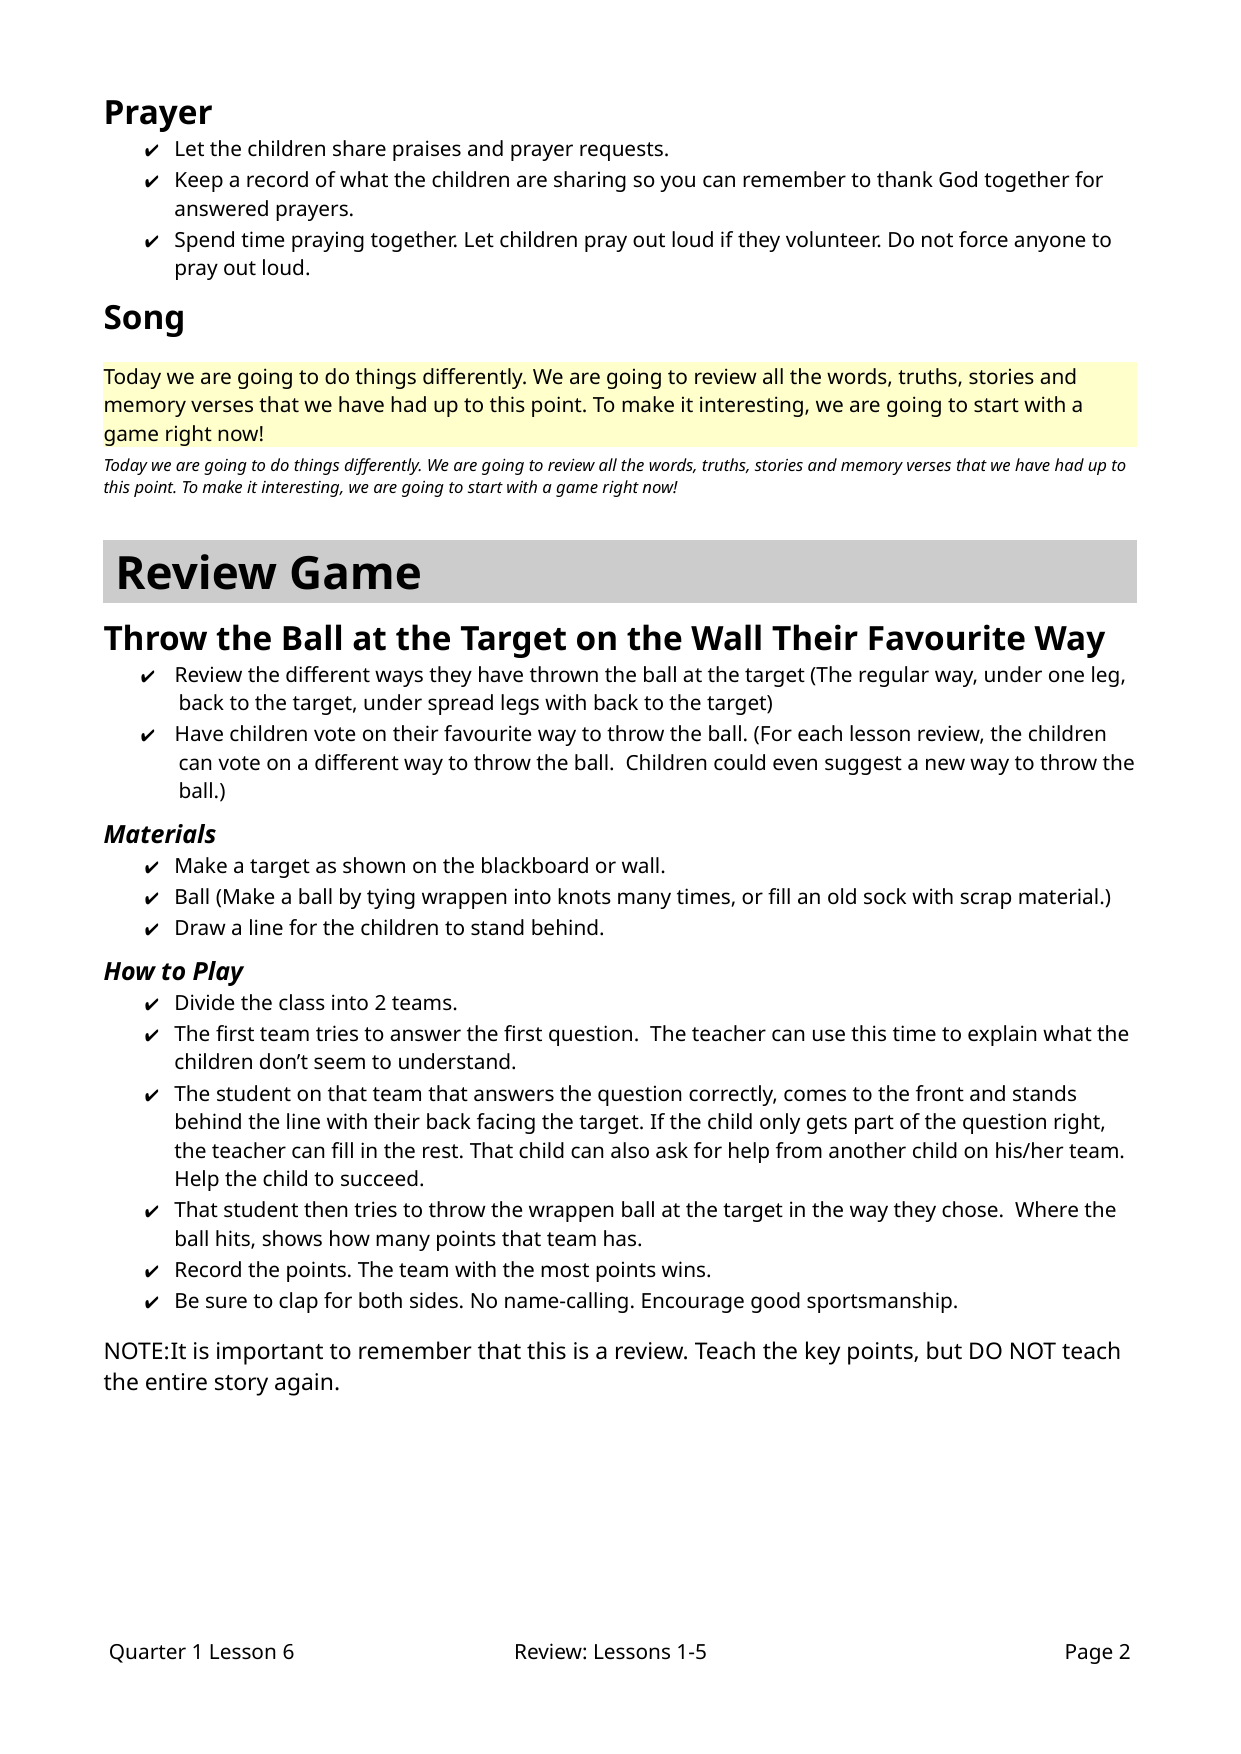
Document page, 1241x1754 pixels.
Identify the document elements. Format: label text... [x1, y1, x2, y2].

list Let the children share praises and prayer requests. [145, 134, 1137, 162]
subtitle Review Game [103, 540, 1137, 603]
list Keep a record of what the children are sharing so you can remember to thank God together for answered prayers. [145, 165, 1137, 222]
list Record the points. The team with the most points wins. [145, 1255, 1137, 1284]
text Materials [103, 817, 1137, 851]
text Prayer [103, 88, 1137, 134]
list That student then tries to throw the wrappen ball at the target in the way they chose. Where the ball hits, shows how many points that team has. [145, 1196, 1137, 1252]
list The first team tries to answer the first question. The teacher can use this time to explain what the children don’t seem to understand. [145, 1019, 1137, 1076]
list Spend time praying together. Let children pray out loud if they volunteer. Do not force anyone to pray out loud. [145, 225, 1137, 282]
list Review the different ways they have thrown the ball at the target (The regular way, under one leg, back to the target, under spread legs with back to the target) [141, 660, 1137, 717]
list Have children vote on their favourite way to throw the ball. (For each lesson review, the children can vote on a different way to throw the ball. Children could even suggest a new way to throw the ball.) [141, 719, 1137, 805]
list Make a target as shown on the blackboard or wall. [145, 851, 1137, 879]
text Song [103, 294, 1137, 339]
text Today we are going to do things differently. We are going to review all the words, truths, stories and memory verses that we have had up to this point. To make it interesting, we are going to start with a game right now! [103, 453, 1137, 499]
list The student on that team that answers the question correctly, comes to the front and stands behind the line with their back facing the target. If the child only gets part of the question right, the teacher can fill in the rest. That child can also ask for help from another child on his/her team. Help the child to succeed. [145, 1079, 1137, 1193]
list Divide the class into 2 teams. [145, 988, 1137, 1016]
list Draw a line for the children to stand behind. [145, 913, 1137, 942]
text How to Play [103, 954, 1137, 988]
text Throw the Ball at the Target on the Wall Their Favourite Way [103, 614, 1137, 660]
text NOTE: It is important to remember that this is a review. Teach the key points, but DO NOT teach the entire story again. [103, 1335, 1137, 1398]
text Today we are going to do things differently. We are going to review all the words, truths, stories and memory verses that we have had up to this point. To make it interesting, we are going to start with a game right now! [103, 362, 1137, 447]
list Ball (Make a ball by tying wrappen into knots many times, or fill an old sock with scrap material.) [145, 882, 1137, 911]
list Be sure to clap for both sides. No name-calling. Encourage good sportsmanship. [145, 1287, 1137, 1315]
